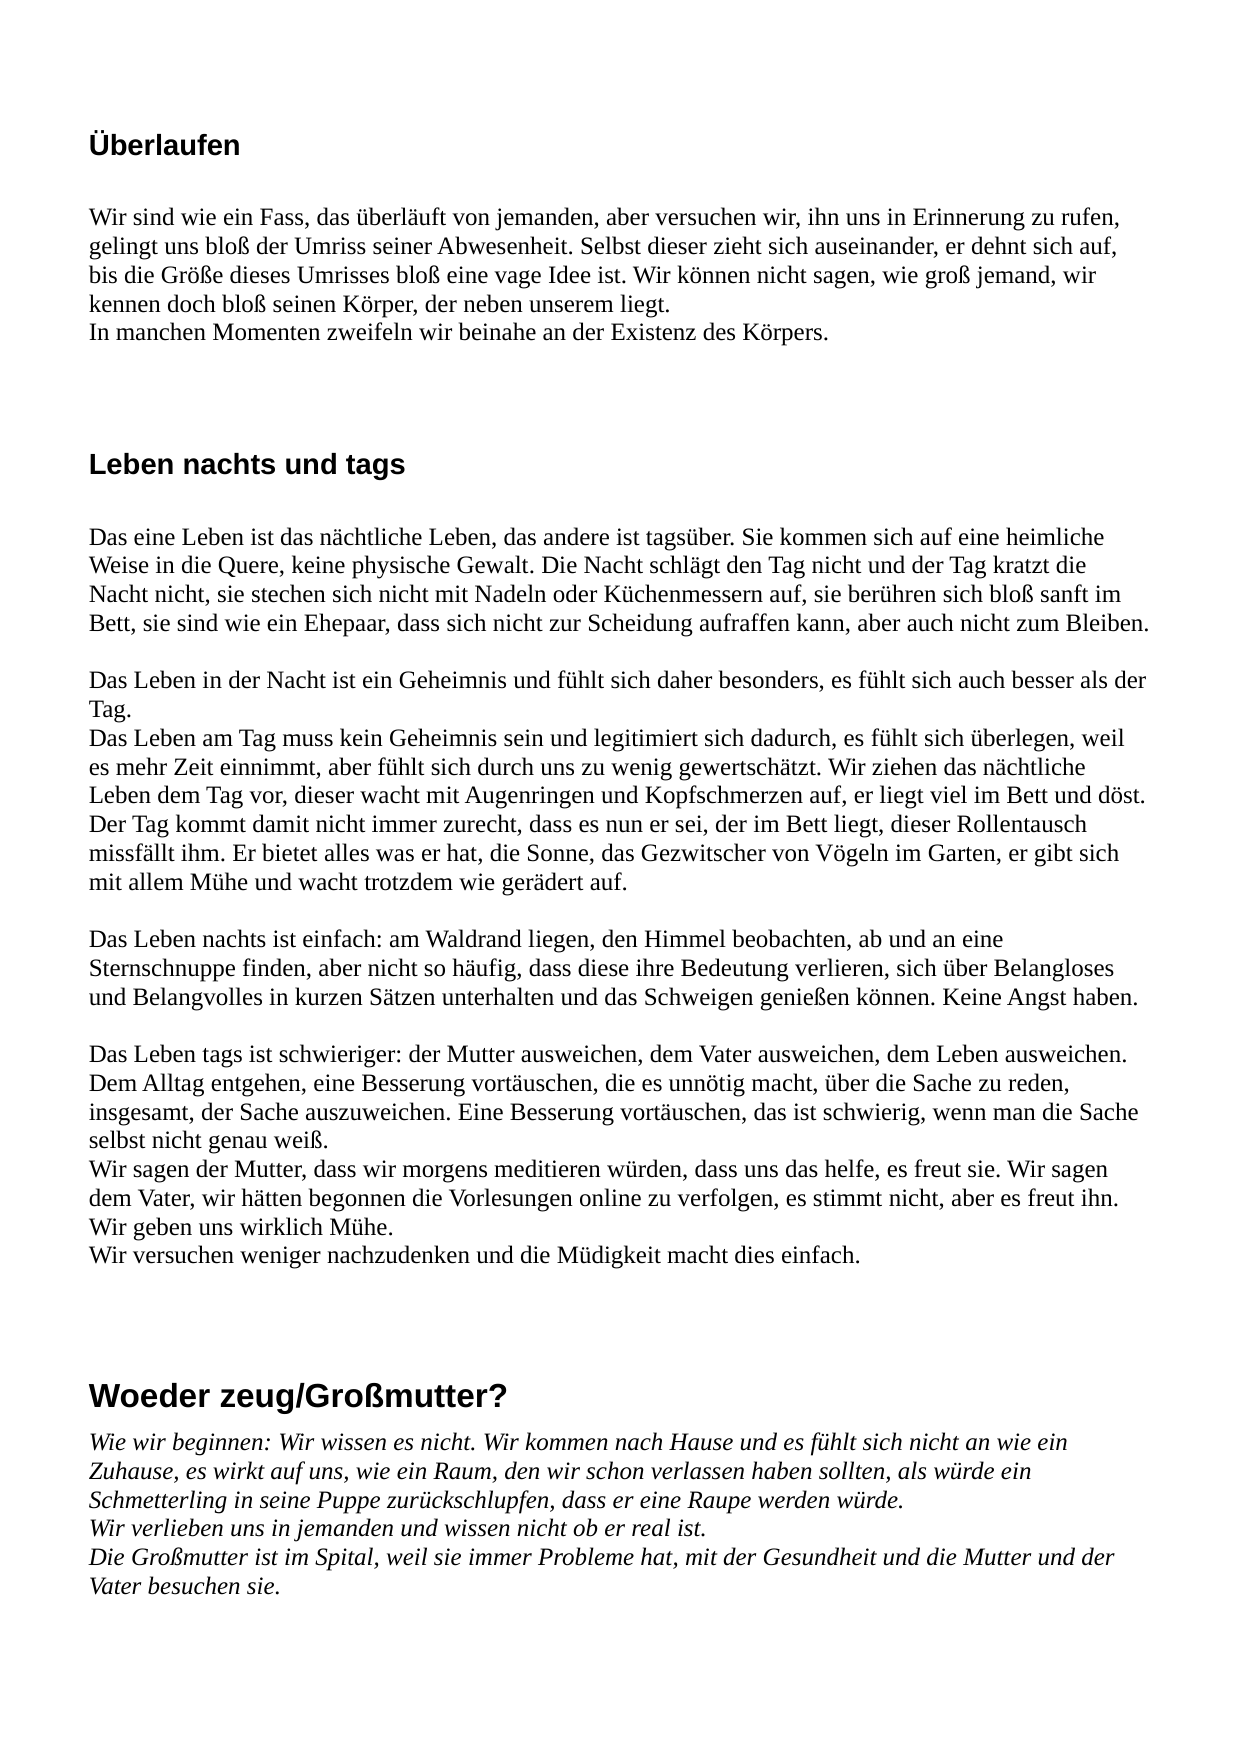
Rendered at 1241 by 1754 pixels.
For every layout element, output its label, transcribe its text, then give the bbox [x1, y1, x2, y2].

subtitle Woeder zeug/Großmutter? [88, 1376, 1151, 1415]
text Die Großmutter ist im Spital, weil sie immer Probleme hat, mit der Gesundheit und die Mutter und der Vater besuchen sie. [88, 1542, 1151, 1600]
text Das Leben in der Nacht ist ein Geheimnis und fühlt sich daher besonders, es fühlt sich auch besser als der Tag. [88, 666, 1151, 723]
text Wir verlieben uns in jemanden und wissen nicht ob er real ist. [88, 1513, 1151, 1542]
text Wir sind wie ein Fass, das überläuft von jemanden, aber versuchen wir, ihn uns in Erinnerung zu rufen, gelingt uns bloß der Umriss seiner Abwesenheit. Selbst dieser zieht sich auseinander, er dehnt sich auf, bis die Größe dieses Umrisses bloß eine vage Idee ist. Wir können nicht sagen, wie groß jemand, wir kennen doch bloß seinen Körper, der neben unserem liegt. [88, 202, 1151, 317]
text Wie wir beginnen: Wir wissen es nicht. Wir kommen nach Hause und es fühlt sich nicht an wie ein Zuhause, es wirkt auf uns, wie ein Raum, den wir schon verlassen haben sollten, als würde ein Schmetterling in seine Puppe zurückschlupfen, dass er eine Raupe werden würde. [88, 1427, 1151, 1513]
text Das Leben am Tag muss kein Geheimnis sein und legitimiert sich dadurch, es fühlt sich überlegen, weil es mehr Zeit einnimmt, aber fühlt sich durch uns zu wenig gewertschätzt. Wir ziehen das nächtliche Leben dem Tag vor, dieser wacht mit Augenringen und Kopfschmerzen auf, er liegt viel im Bett und döst. Der Tag kommt damit nicht immer zurecht, dass es nun er sei, der im Bett liegt, dieser Rollentausch missfällt ihm. Er bietet alles was er hat, die Sonne, das Gezwitscher von Vögeln im Garten, er gibt sich mit allem Mühe und wacht trotzdem wie gerädert auf. [88, 723, 1151, 896]
text In manchen Momenten zweifeln wir beinahe an der Existenz des Körpers. [88, 317, 1151, 346]
text Wir sagen der Mutter, dass wir morgens meditieren würden, dass uns das helfe, es freut sie. Wir sagen dem Vater, wir hätten begonnen die Vorlesungen online zu verfolgen, es stimmt nicht, aber es freut ihn. [88, 1154, 1151, 1212]
text Das Leben tags ist schwieriger: der Mutter ausweichen, dem Vater ausweichen, dem Leben ausweichen. Dem Alltag entgehen, eine Besserung vortäuschen, die es unnötig macht, über die Sache zu reden, insgesamt, der Sache auszuweichen. Eine Besserung vortäuschen, das ist schwierig, wenn man die Sache selbst nicht genau weiß. [88, 1039, 1151, 1154]
text Das Leben nachts ist einfach: am Waldrand liegen, den Himmel beobachten, ab und an eine Sternschnuppe finden, aber nicht so häufig, dass diese ihre Bedeutung verlieren, sich über Belangloses und Belangvolles in kurzen Sätzen unterhalten und das Schweigen genießen können. Keine Angst haben. [88, 924, 1151, 1011]
subtitle Leben nachts und tags [88, 447, 1151, 481]
text Das eine Leben ist das nächtliche Leben, das andere ist tagsüber. Sie kommen sich auf eine heimliche Weise in die Quere, keine physische Gewalt. Die Nacht schlägt den Tag nicht und der Tag kratzt die Nacht nicht, sie stechen sich nicht mit Nadeln oder Küchenmessern auf, sie berühren sich bloß sanft im Bett, sie sind wie ein Ehepaar, dass sich nicht zur Scheidung aufraffen kann, aber auch nicht zum Bleiben. [88, 522, 1151, 637]
subtitle Überlaufen [88, 128, 1151, 161]
text Wir geben uns wirklich Mühe. Wir versuchen weniger nachzudenken und die Müdigkeit macht dies einfach. [88, 1212, 1151, 1269]
